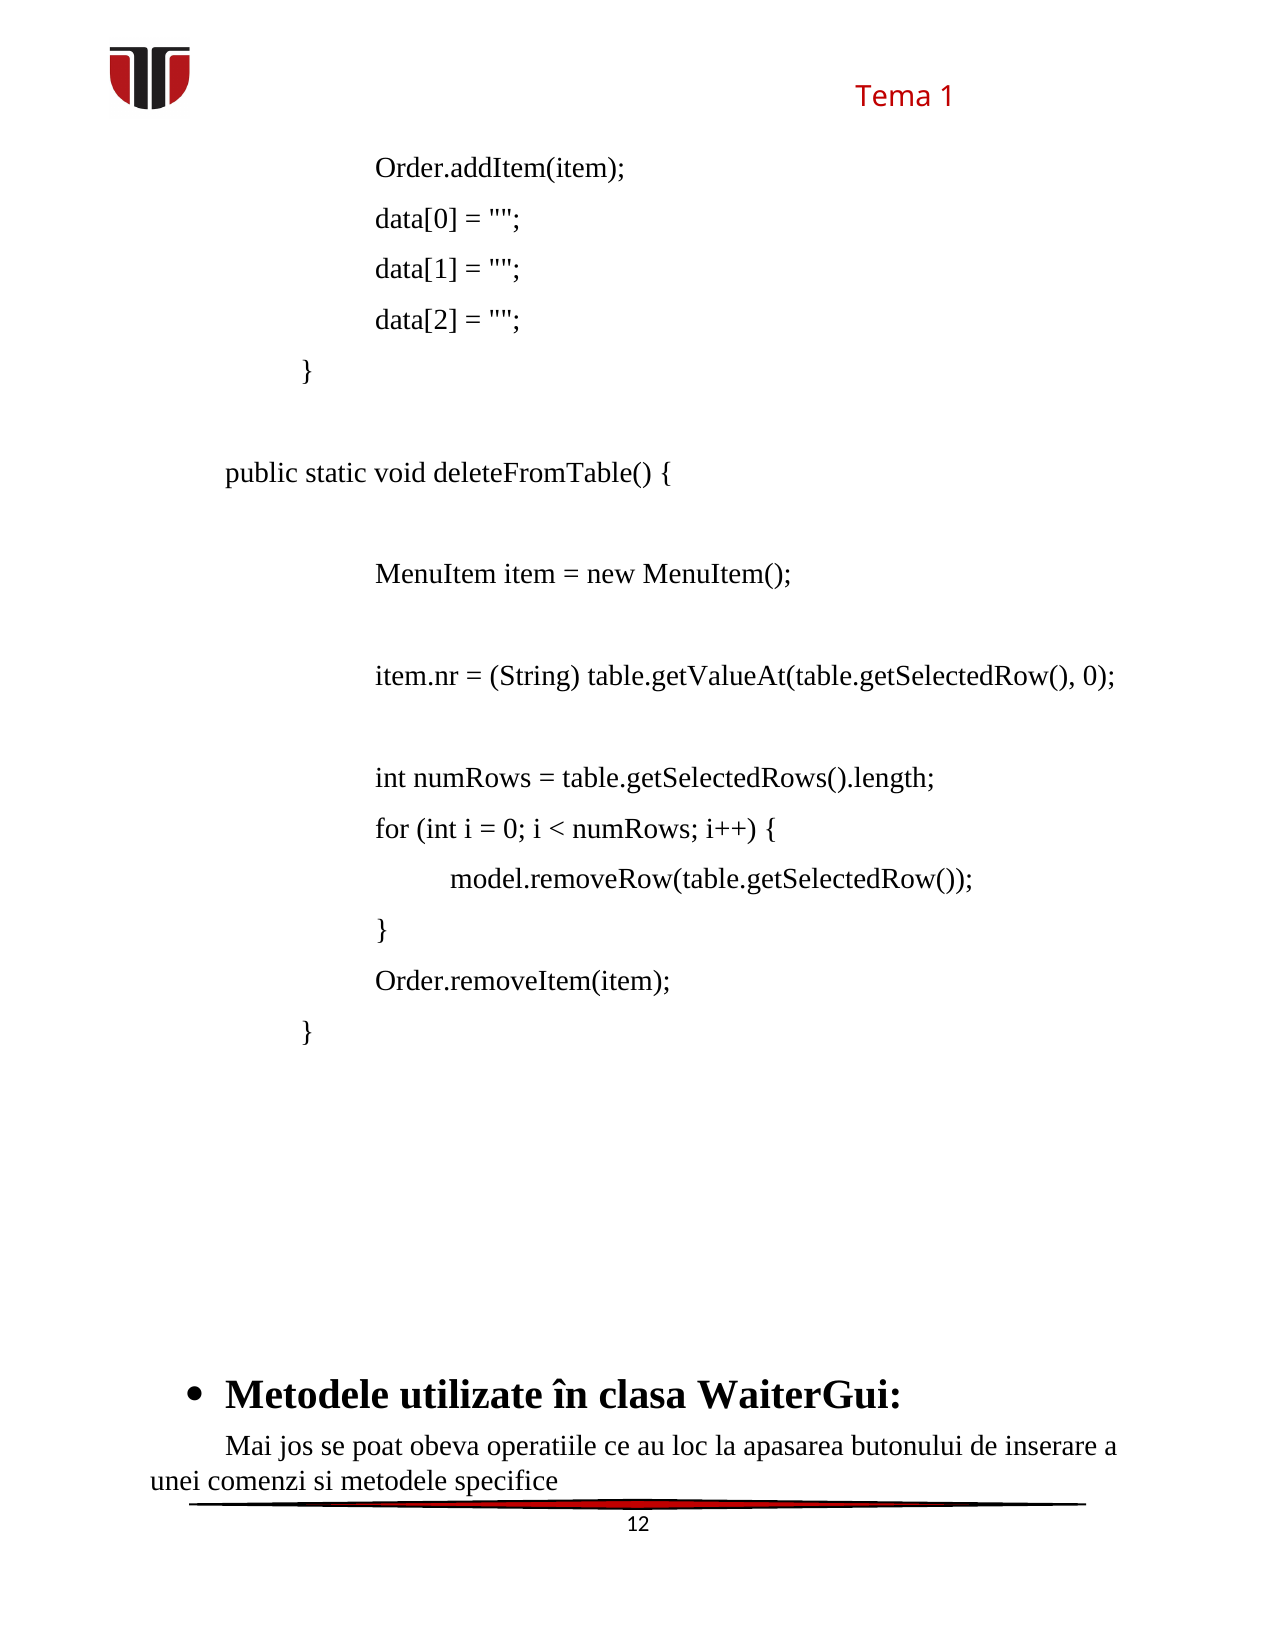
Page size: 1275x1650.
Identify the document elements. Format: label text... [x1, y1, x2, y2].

text MenuItem item = new MenuItem(); [150, 557, 1125, 590]
list Metodele utilizate în clasa WaiterGui: [187, 1370, 1125, 1418]
text Order.addItem(item); [150, 150, 1125, 183]
text Mai jos se poat obeva operatiile ce au loc la apasarea butonului de inserare a unei comenzi si metodele specifice [150, 1428, 1125, 1496]
text data[1] = ""; [150, 252, 1125, 285]
text item.nr = (String) table.getValueAt(table.getSelectedRow(), 0); [150, 658, 1125, 692]
text } [150, 912, 1125, 946]
text data[2] = ""; [150, 302, 1125, 336]
text for (int i = 0; i < numRows; i++) { [150, 811, 1125, 844]
text int numRows = table.getSelectedRows().length; [150, 760, 1125, 793]
text model.removeRow(table.getSelectedRow()); [150, 862, 1125, 895]
text data[0] = ""; [150, 201, 1125, 234]
text Order.removeItem(item); [150, 963, 1125, 997]
text } [150, 353, 1125, 387]
text public static void deleteFromTable() { [150, 455, 1125, 488]
text } [150, 1014, 1125, 1048]
